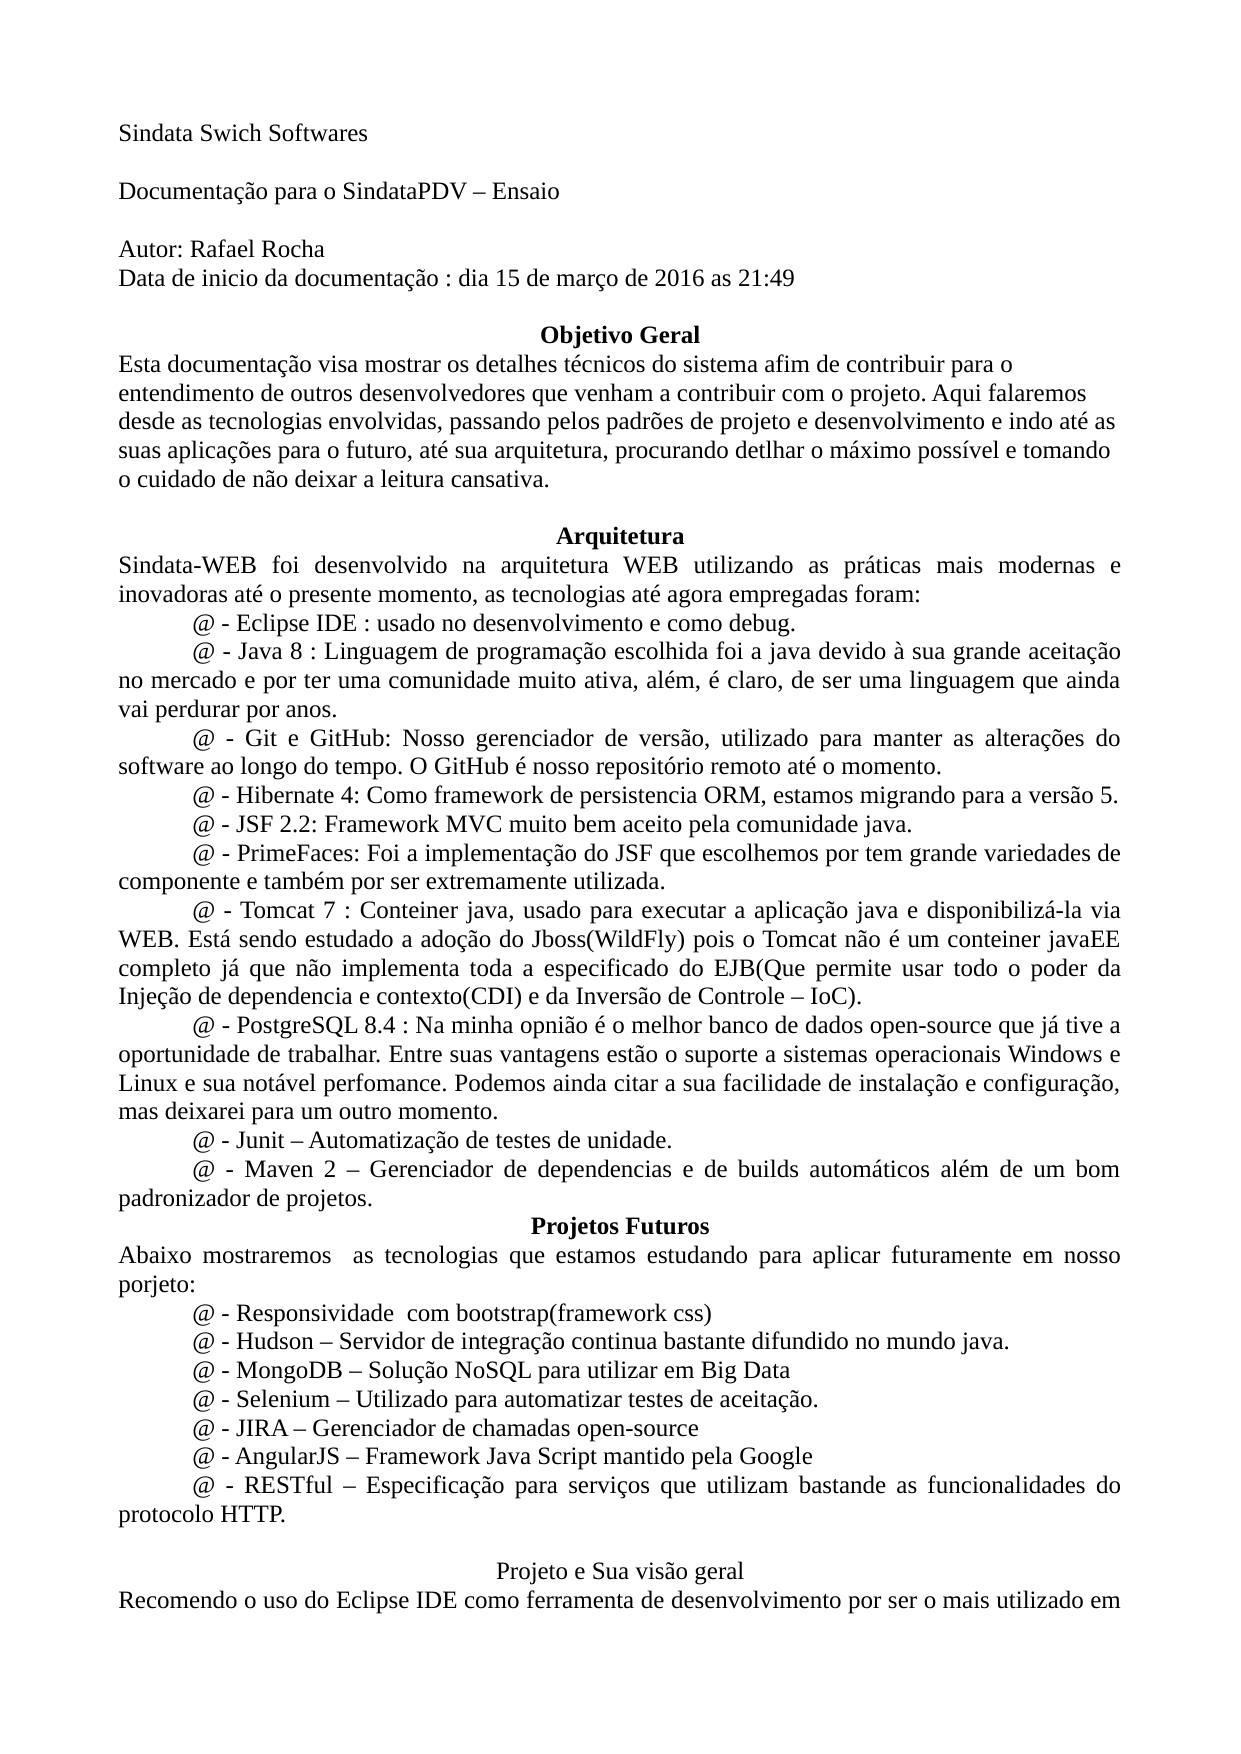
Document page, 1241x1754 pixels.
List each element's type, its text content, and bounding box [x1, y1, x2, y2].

text @ - Maven 2 – Gerenciador de dependencias e de builds automáticos além de um bom padronizador de projetos. [118, 1154, 1122, 1211]
text @ - Hudson – Servidor de integração continua bastante difundido no mundo java. [118, 1326, 1122, 1355]
text @ - PostgreSQL 8.4 : Na minha opnião é o melhor banco de dados open-source que já tive a oportunidade de trabalhar. Entre suas vantagens estão o suporte a sistemas operacionais Windows e Linux e sua notável perfomance. Podemos ainda citar a sua facilidade de instalação e configuração, mas deixarei para um outro momento. [118, 1010, 1122, 1125]
text @ - AngularJS – Framework Java Script mantido pela Google [118, 1441, 1122, 1470]
text @ - PrimeFaces: Foi a implementação do JSF que escolhemos por tem grande variedades de componente e também por ser extremamente utilizada. [118, 838, 1122, 895]
text @ - Java 8 : Linguagem de programação escolhida foi a java devido à sua grande aceitação no mercado e por ter uma comunidade muito ativa, além, é claro, de ser uma linguagem que ainda vai perdurar por anos. [118, 636, 1122, 723]
text @ - Eclipse IDE : usado no desenvolvimento e como debug. [118, 608, 1122, 636]
text Autor: Rafael Rocha [118, 234, 1122, 263]
text Abaixo mostraremos as tecnologias que estamos estudando para aplicar futuramente em nosso porjeto: [118, 1240, 1122, 1298]
text Esta documentação visa mostrar os detalhes técnicos do sistema afim de contribuir para o entendimento de outros desenvolvedores que venham a contribuir com o projeto. Aqui falaremos desde as tecnologias envolvidas, passando pelos padrões de projeto e desenvolvimento e indo até as suas aplicações para o futuro, até sua arquitetura, procurando detlhar o máximo possível e tomando o cuidado de não deixar a leitura cansativa. [118, 349, 1122, 493]
text @ - Tomcat 7 : Conteiner java, usado para executar a aplicação java e disponibilizá-la via WEB. Está sendo estudado a adoção do Jboss(WildFly) pois o Tomcat não é um conteiner javaEE completo já que não implementa toda a especificado do EJB(Que permite usar todo o poder da Injeção de dependencia e contexto(CDI) e da Inversão de Controle – IoC). [118, 895, 1122, 1010]
text @ - Hibernate 4: Como framework de persistencia ORM, estamos migrando para a versão 5. [118, 780, 1122, 809]
text @ - Git e GitHub: Nosso gerenciador de versão, utilizado para manter as alterações do software ao longo do tempo. O GitHub é nosso repositório remoto até o momento. [118, 723, 1122, 780]
text @ - JIRA – Gerenciador de chamadas open-source [118, 1413, 1122, 1441]
text @ - MongoDB – Solução NoSQL para utilizar em Big Data [118, 1355, 1122, 1384]
text Documentação para o SindataPDV – Ensaio [118, 176, 1122, 205]
text Projeto e Sua visão geral [118, 1556, 1122, 1585]
text Arquitetura [118, 521, 1122, 550]
text @ - RESTful – Especificação para serviços que utilizam bastande as funcionalidades do protocolo HTTP. [118, 1470, 1122, 1528]
text Data de inicio da documentação : dia 15 de março de 2016 as 21:49 [118, 263, 1122, 291]
text Objetivo Geral [118, 320, 1122, 349]
text Projetos Futuros [118, 1211, 1122, 1240]
text Recomendo o uso do Eclipse IDE como ferramenta de desenvolvimento por ser o mais utilizado em [118, 1585, 1122, 1614]
text @ - Responsividade com bootstrap(framework css) [118, 1298, 1122, 1326]
text Sindata-WEB foi desenvolvido na arquitetura WEB utilizando as práticas mais modernas e inovadoras até o presente momento, as tecnologias até agora empregadas foram: [118, 550, 1122, 608]
text @ - Selenium – Utilizado para automatizar testes de aceitação. [118, 1384, 1122, 1413]
text @ - Junit – Automatização de testes de unidade. [118, 1125, 1122, 1154]
text @ - JSF 2.2: Framework MVC muito bem aceito pela comunidade java. [118, 809, 1122, 838]
